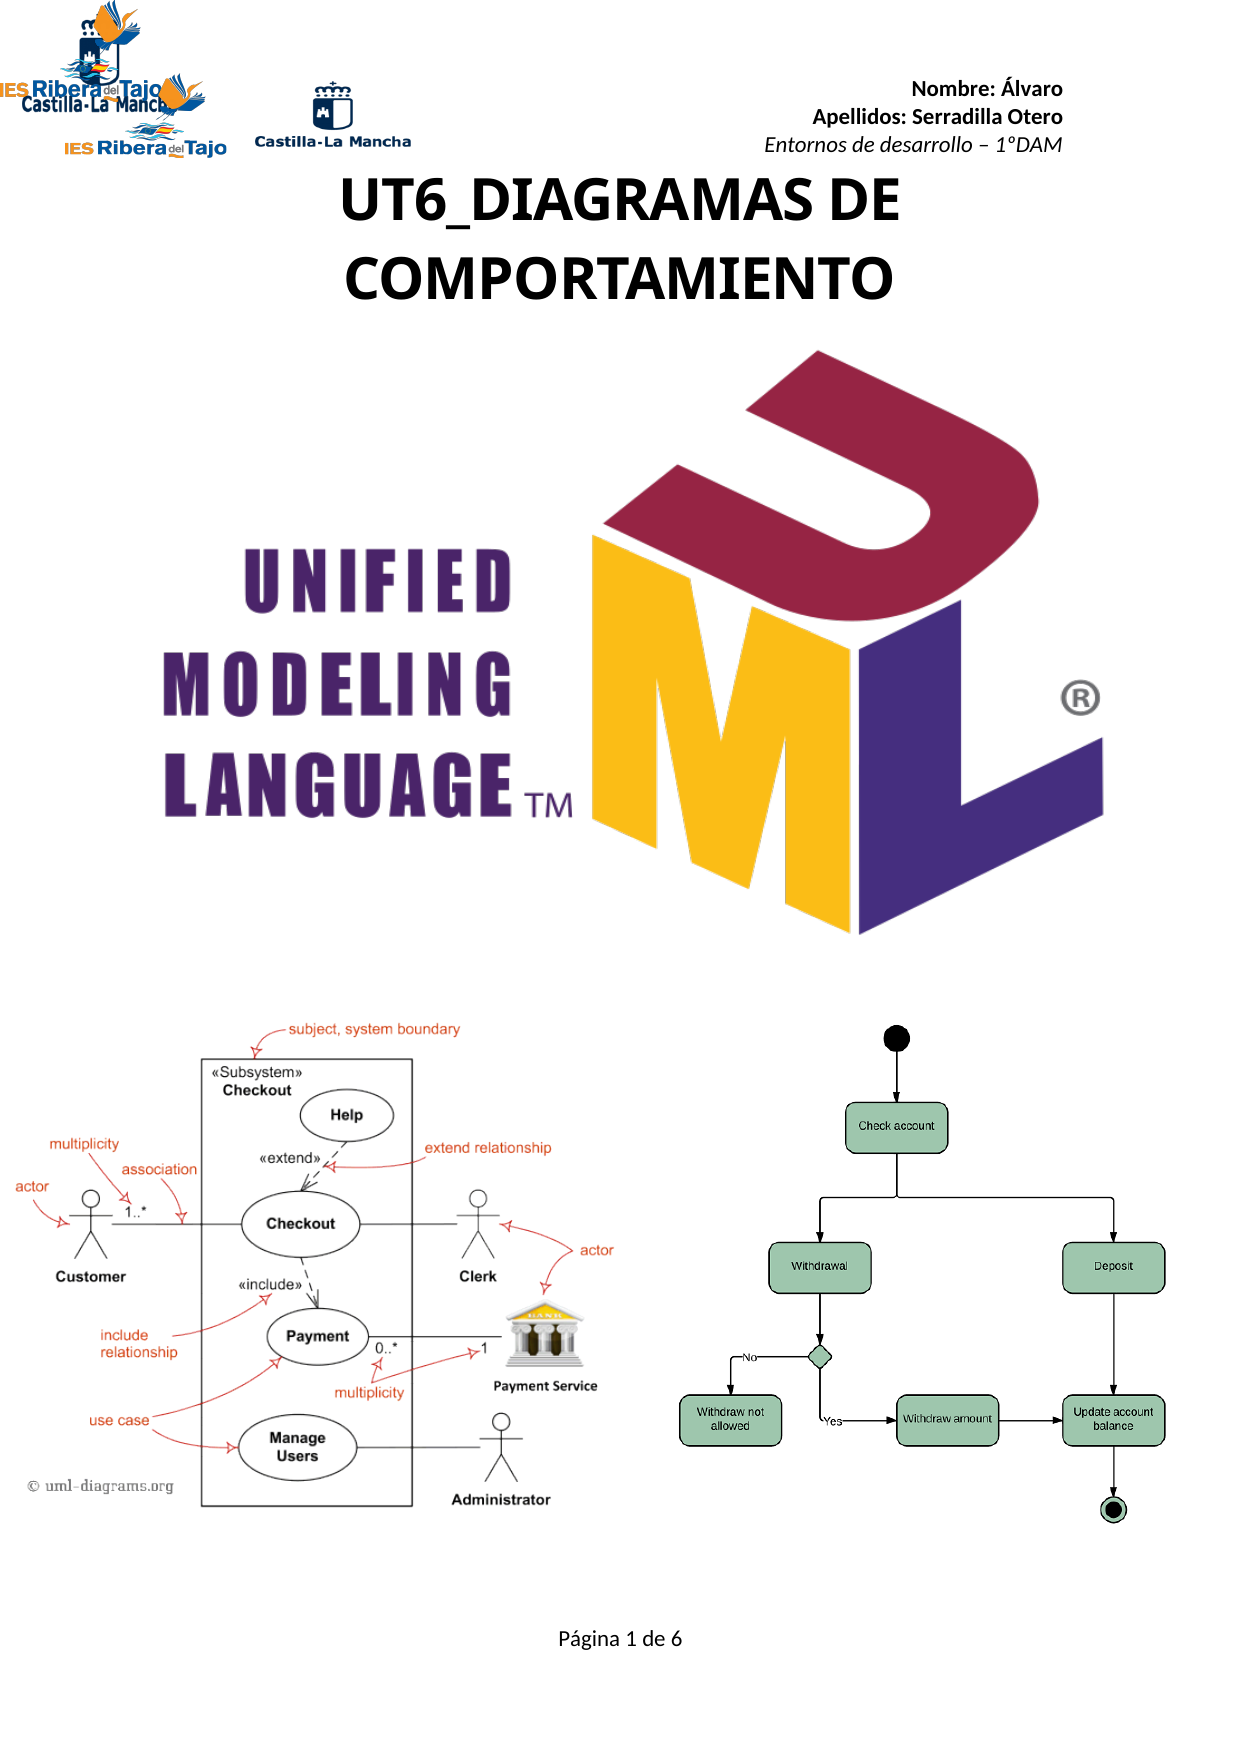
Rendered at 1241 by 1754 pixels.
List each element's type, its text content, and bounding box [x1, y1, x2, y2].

picture [0, 0, 227, 158]
picture [233, 73, 432, 158]
title UT6_DIAGRAMAS DE COMPORTAMIENTO [177, 158, 1063, 317]
picture [654, 1000, 1190, 1548]
picture [158, 323, 1107, 969]
